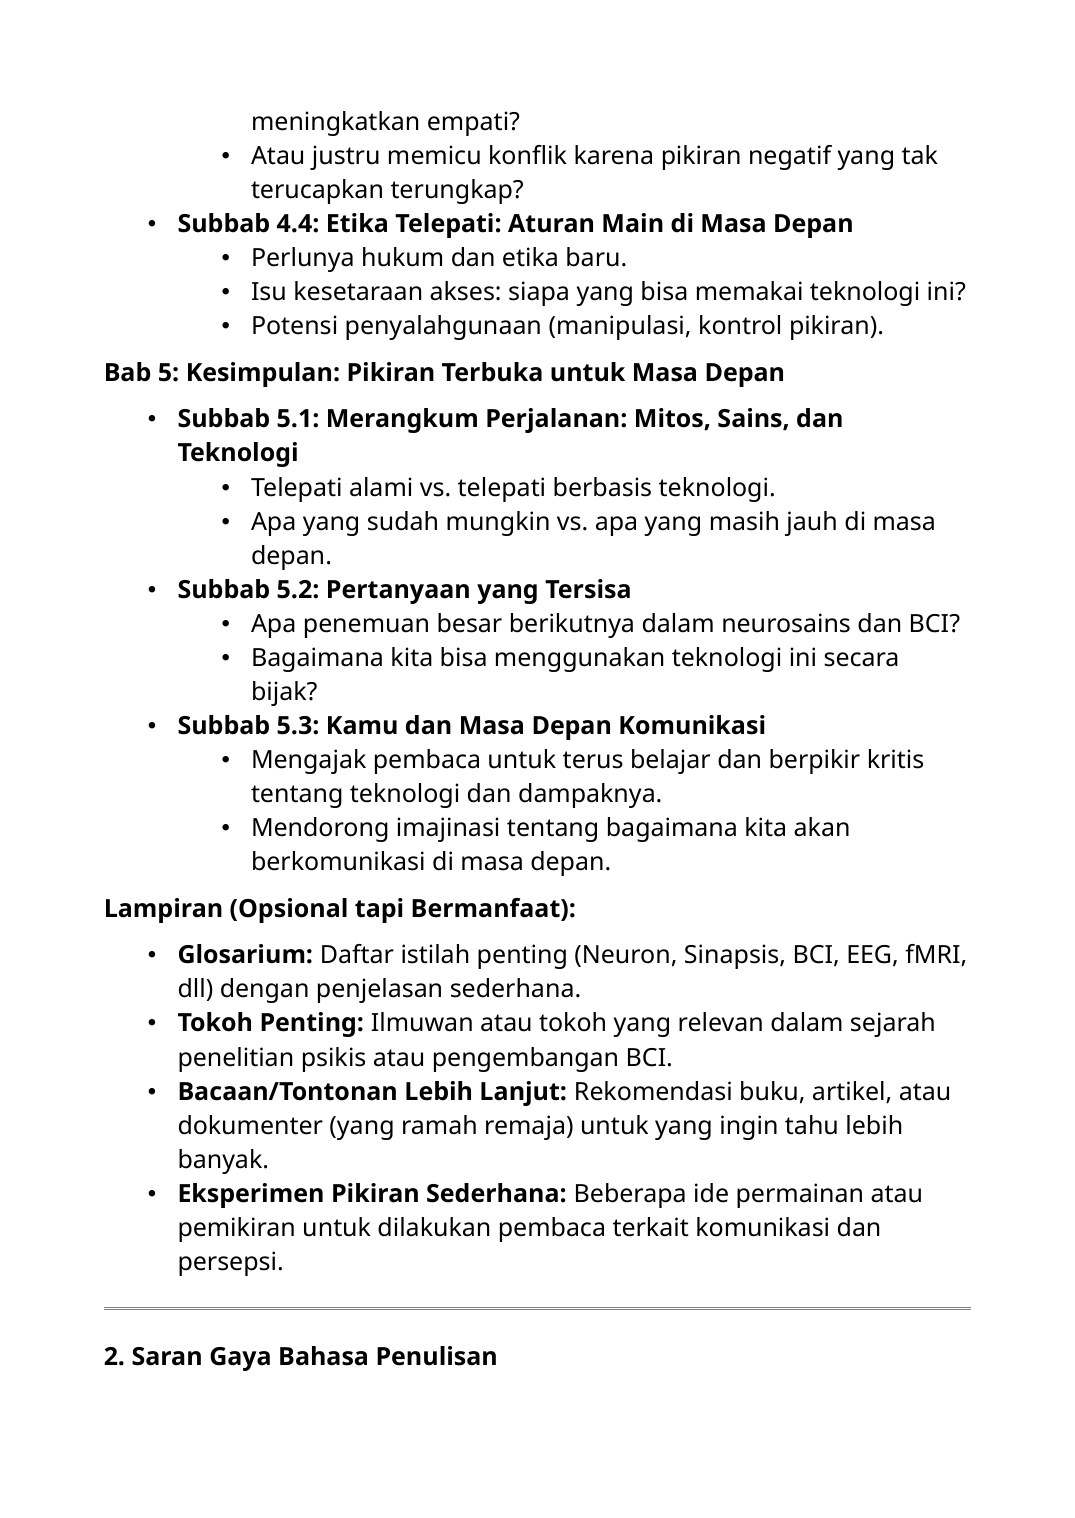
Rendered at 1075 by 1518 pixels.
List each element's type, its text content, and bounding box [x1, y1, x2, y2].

list Atau justru memicu konflik karena pikiran negatif yang tak terucapkan terungkap? [221, 138, 971, 206]
list Apa penemuan besar berikutnya dalam neurosains dan BCI? [221, 605, 971, 639]
list Subbab 4.4: Etika Telepati: Aturan Main di Masa Depan [148, 206, 971, 240]
list Isu kesetaraan akses: siapa yang bisa memakai teknologi ini? [221, 274, 971, 308]
list Perlunya hukum dan etika baru. [221, 240, 971, 274]
list Telepati alami vs. telepati berbasis teknologi. [221, 469, 971, 503]
text Lampiran (Opsional tapi Bermanfaat): [103, 890, 971, 924]
list Apa yang sudah mungkin vs. apa yang masih jauh di masa depan. [221, 503, 971, 571]
list Potensi penyalahgunaan (manipulasi, kontrol pikiran). [221, 308, 971, 342]
list Mengajak pembaca untuk terus belajar dan berpikir kritis tentang teknologi dan dampaknya. [221, 742, 971, 810]
list Subbab 5.1: Merangkum Perjalanan: Mitos, Sains, dan Teknologi [148, 401, 971, 469]
list Subbab 5.3: Kamu dan Masa Depan Komunikasi [148, 708, 971, 742]
list Eksperimen Pikiran Sederhana: Beberapa ide permainan atau pemikiran untuk dilakukan pembaca terkait komunikasi dan persepsi. [148, 1175, 971, 1278]
list meningkatkan empati? [221, 103, 971, 138]
text 2. Saran Gaya Bahasa Penulisan [103, 1339, 971, 1373]
list Glosarium: Daftar istilah penting (Neuron, Sinapsis, BCI, EEG, fMRI, dll) dengan penjelasan sederhana. [148, 937, 971, 1005]
list Subbab 5.2: Pertanyaan yang Tersisa [148, 571, 971, 605]
list Bagaimana kita bisa menggunakan teknologi ini secara bijak? [221, 639, 971, 708]
list Mendorong imajinasi tentang bagaimana kita akan berkomunikasi di masa depan. [221, 810, 971, 878]
list Tokoh Penting: Ilmuwan atau tokoh yang relevan dalam sejarah penelitian psikis atau pengembangan BCI. [148, 1005, 971, 1073]
text Bab 5: Kesimpulan: Pikiran Terbuka untuk Masa Depan [103, 354, 971, 388]
list Bacaan/Tontonan Lebih Lanjut: Rekomendasi buku, artikel, atau dokumenter (yang ramah remaja) untuk yang ingin tahu lebih banyak. [148, 1073, 971, 1175]
